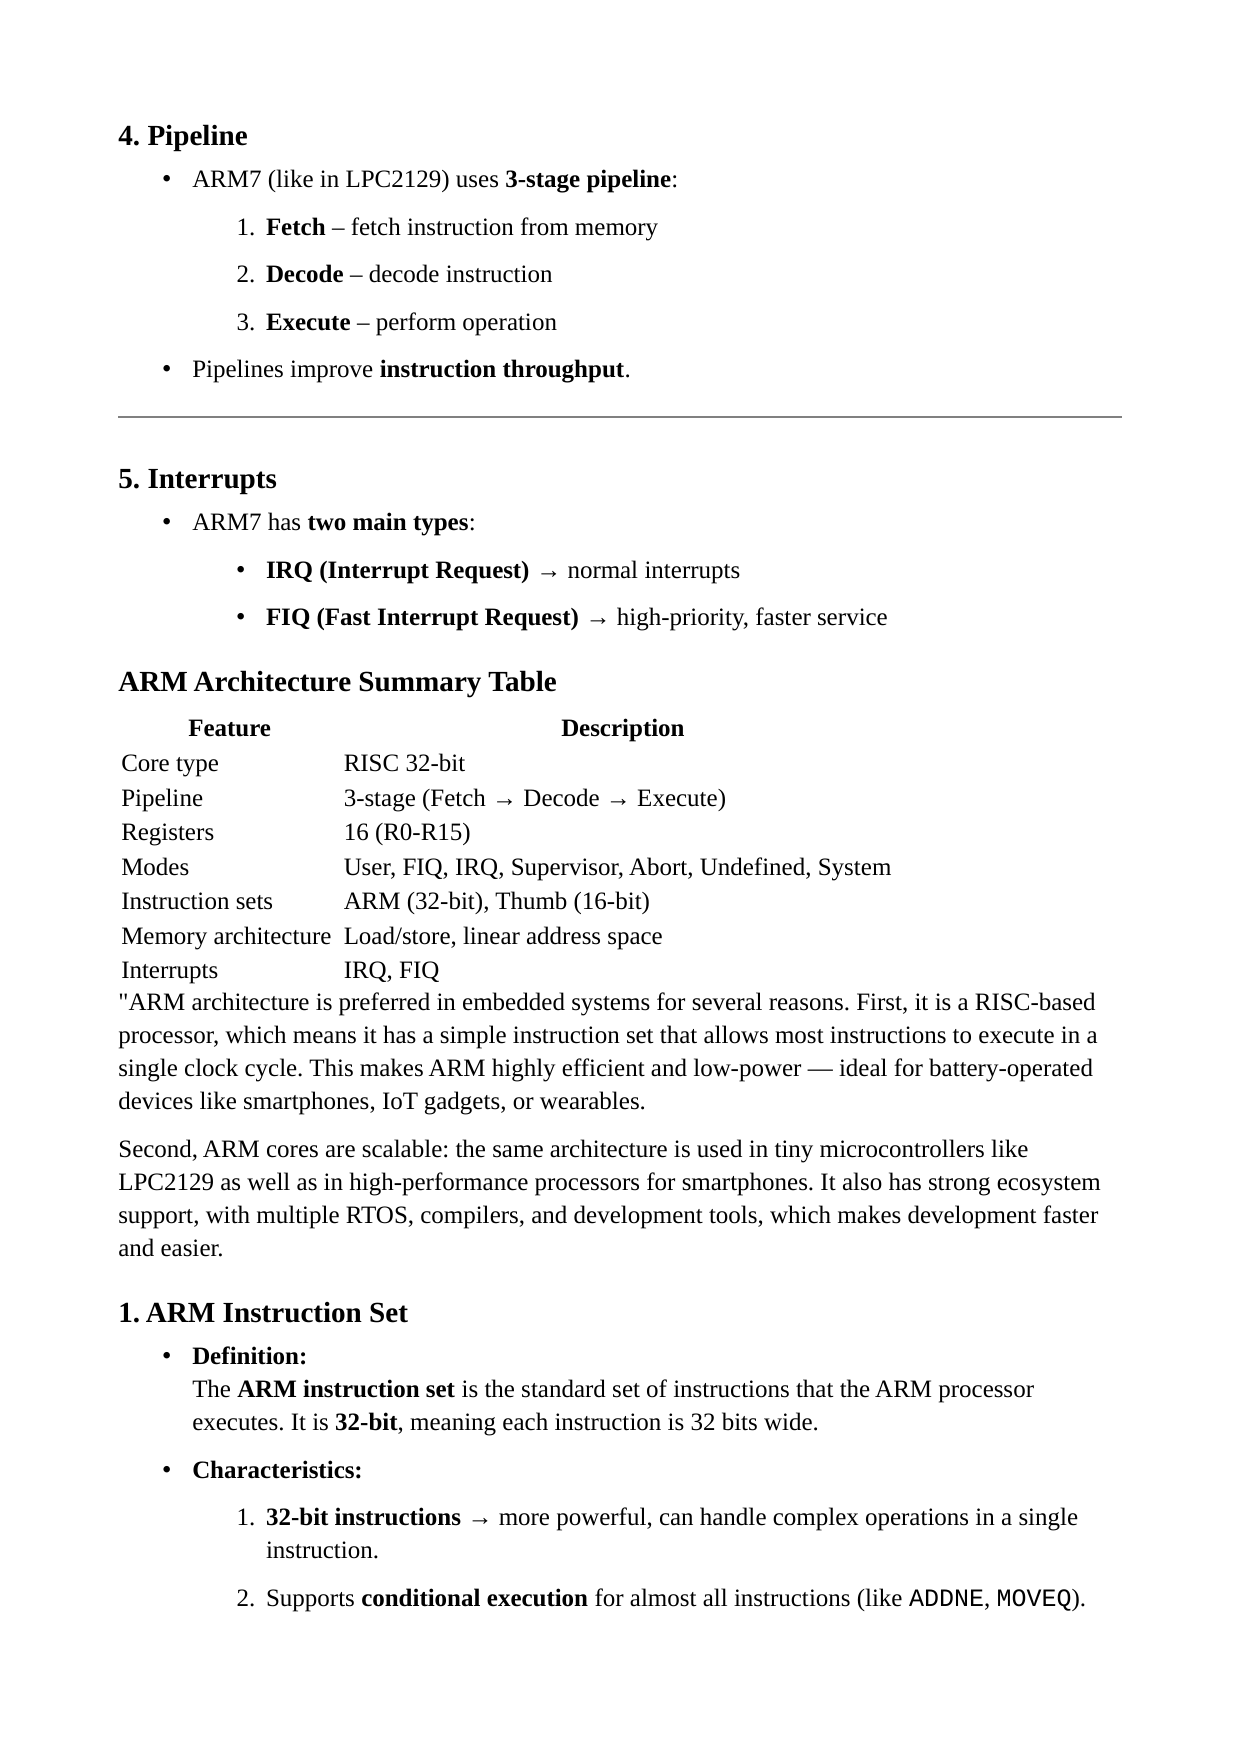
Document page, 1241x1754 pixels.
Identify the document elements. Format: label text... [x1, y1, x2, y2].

table_cell 16 (R0-R15) [341, 814, 905, 849]
list IRQ (Interrupt Request) → normal interrupts [236, 555, 1122, 583]
subtitle 4. Pipeline [118, 118, 1122, 152]
list Characteristics: [162, 1455, 1122, 1483]
table_cell Registers [118, 814, 341, 849]
table_cell Core type [118, 745, 341, 780]
text "ARM architecture is preferred in embedded systems for several reasons. First, it is a RISC-based processor, which means it has a simple instruction set that allows most instructions to execute in a single clock cycle. This makes ARM highly efficient and low-power — ideal for battery-operated devices like smartphones, IoT gadgets, or wearables. [118, 987, 1122, 1115]
list Fetch – fetch instruction from memory [236, 212, 1122, 241]
list Decode – decode instruction [236, 259, 1122, 288]
list Pipelines improve instruction throughput. [162, 354, 1122, 383]
table_header Feature [118, 711, 341, 745]
subtitle 5. Interrupts [118, 461, 1122, 494]
table_cell Instruction sets [118, 884, 341, 918]
list Definition: The ARM instruction set is the standard set of instructions that the ARM processor executes. It is 32-bit, meaning each instruction is 32 bits wide. [162, 1341, 1122, 1436]
table_cell Load/store, linear address space [341, 918, 905, 953]
table_cell 3-stage (Fetch → Decode → Execute) [341, 780, 905, 814]
table_cell ARM (32-bit), Thumb (16-bit) [341, 884, 905, 918]
list Supports conditional execution for almost all instructions (like ADDNE, MOVEQ). [236, 1583, 1122, 1614]
list ARM7 (like in LPC2129) uses 3-stage pipeline: [162, 164, 1122, 193]
list 32-bit instructions → more powerful, can handle complex operations in a single instruction. [236, 1502, 1122, 1564]
table_cell User, FIQ, IRQ, Supervisor, Abort, Undefined, System [341, 849, 905, 883]
list Execute – perform operation [236, 307, 1122, 336]
table_cell Pipeline [118, 780, 341, 814]
list FIQ (Fast Interrupt Request) → high-priority, faster service [236, 602, 1122, 631]
text Second, ARM cores are scalable: the same architecture is used in tiny microcontrollers like LPC2129 as well as in high-performance processors for smartphones. It also has strong ecosystem support, with multiple RTOS, compilers, and development tools, which makes development faster and easier. [118, 1134, 1122, 1262]
table_cell RISC 32-bit [341, 745, 905, 780]
table_header Description [341, 711, 905, 745]
table_cell Interrupts [118, 953, 341, 987]
subtitle ARM Architecture Summary Table [118, 664, 1122, 698]
table_cell Memory architecture [118, 918, 341, 953]
list ARM7 has two main types: [162, 507, 1122, 536]
subtitle 1. ARM Instruction Set [118, 1295, 1122, 1329]
table_cell Modes [118, 849, 341, 883]
table_cell IRQ, FIQ [341, 953, 905, 987]
